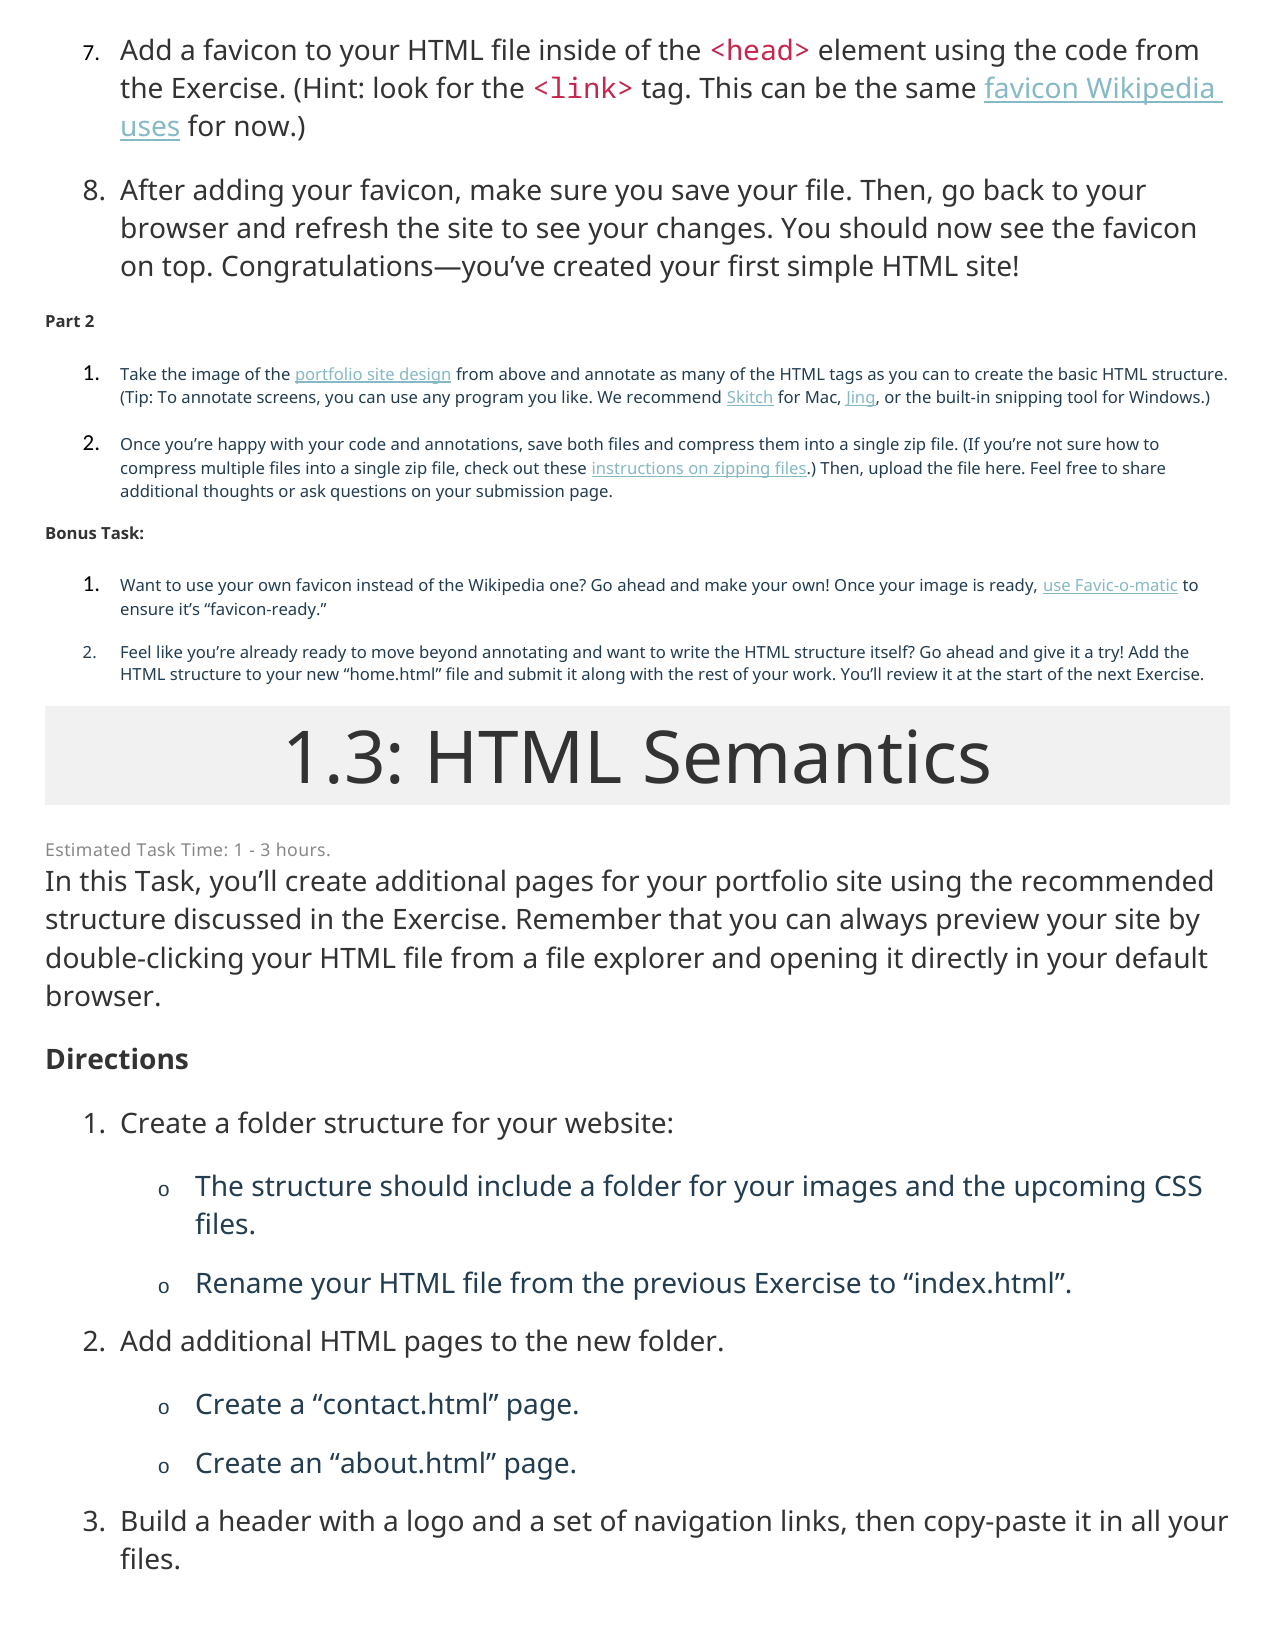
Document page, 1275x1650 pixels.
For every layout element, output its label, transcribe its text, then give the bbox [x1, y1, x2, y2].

list Create a “contact.html” page. [157, 1385, 1230, 1423]
list The structure should include a folder for your images and the upcoming CSS files. [157, 1166, 1230, 1243]
text Directions [45, 1040, 1230, 1078]
text Bonus Task: [45, 522, 1230, 544]
list Add additional HTML pages to the new folder. [82, 1321, 1230, 1360]
text In this Task, you’ll create additional pages for your portfolio site using the recommended structure discussed in the Exercise. Remember that you can always preview your site by double-clicking your HTML file from a file explorer and opening it directly in your default browser. [45, 861, 1230, 1015]
list Want to use your own favicon instead of the Wikipedia one? Go ahead and make your own! Once your image is ready, use Favic-o-matic to ensure it’s “favicon-ready.” [82, 569, 1230, 620]
list Feel like you’re already ready to move beyond annotating and want to write the HTML structure itself? Go ahead and give it a try! Add the HTML structure to your new “home.html” file and submit it along with the rest of your work. You’ll review it at the start of the next Exercise. [82, 640, 1230, 686]
list Add a favicon to your HTML file inside of the <head> element using the code from the Exercise. (Hint: look for the <link> tag. This can be the same favicon Wikipedia uses for now.) [82, 30, 1230, 145]
list Build a header with a logo and a set of navigation links, then copy-paste it in all your files. [82, 1501, 1230, 1578]
subtitle 1.3: HTML Semantics [45, 706, 1230, 805]
list Create an “about.html” page. [157, 1443, 1230, 1481]
list Rename your HTML file from the previous Exercise to “index.html”. [157, 1263, 1230, 1301]
list Create a folder structure for your website: [82, 1103, 1230, 1141]
list Once you’re happy with your code and annotations, save both files and compress them into a single zip file. (If you’re not sure how to compress multiple files into a single zip file, check out these instructions on zipping files.) Then, upload the file here. Feel free to share additional thoughts or ask questions on your submission page. [82, 428, 1230, 502]
list Take the image of the portfolio site design from above and annotate as many of the HTML tags as you can to create the basic HTML structure. (Tip: To annotate screens, you can use any program you like. We recommend Skitch for Mac, Jing, or the built-in snipping tool for Windows.) [82, 358, 1230, 408]
text Estimated Task Time: 1 - 3 hours. [45, 837, 1230, 861]
text Part 2 [45, 310, 1230, 333]
list After adding your favicon, make sure you save your file. Then, go back to your browser and refresh the site to see your changes. You should now see the favicon on top. Congratulations—you’ve created your first simple HTML site! [82, 170, 1230, 285]
